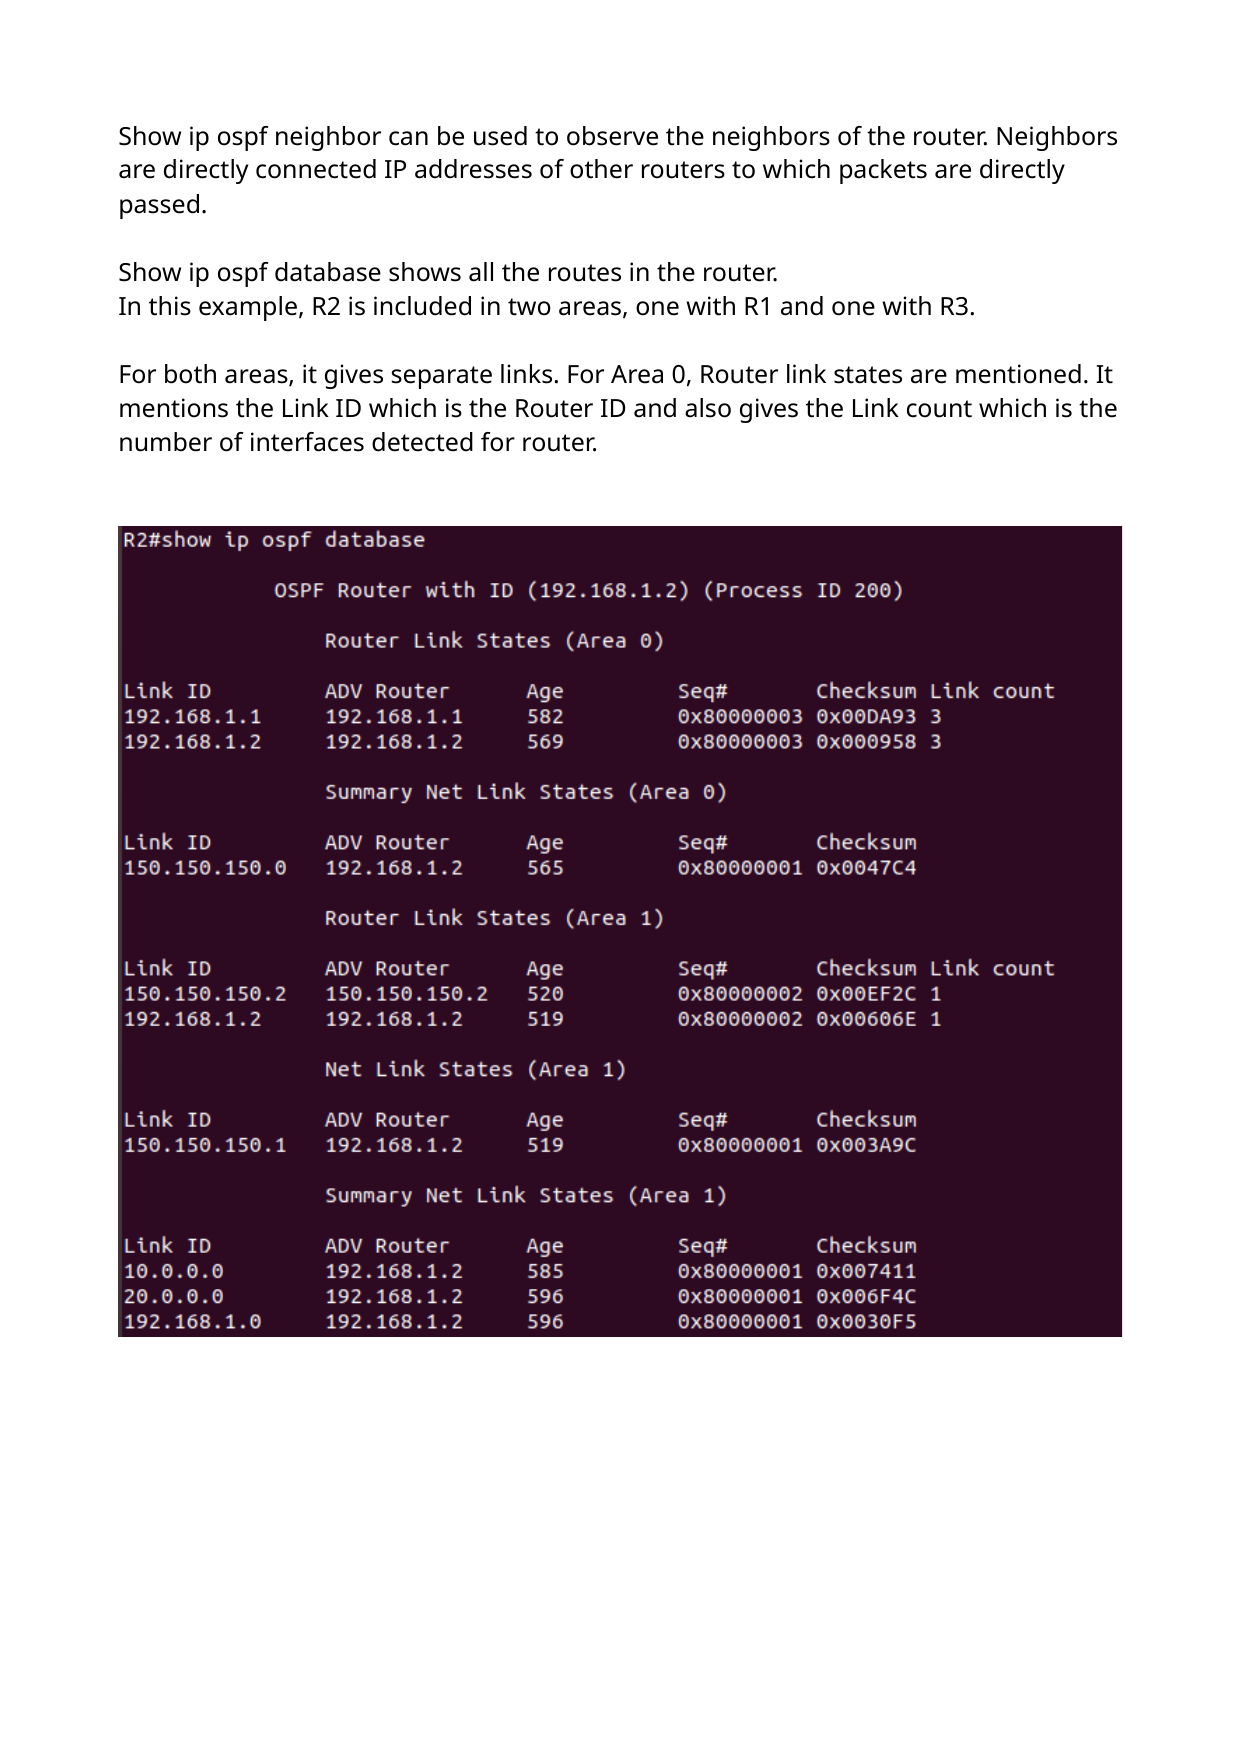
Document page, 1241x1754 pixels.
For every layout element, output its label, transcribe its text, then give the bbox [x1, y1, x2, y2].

text Show ip ospf neighbor can be used to observe the neighbors of the router. Neighbors are directly connected IP addresses of other routers to which packets are directly passed. [118, 118, 1122, 220]
picture [118, 526, 1123, 1337]
text For both areas, it gives separate links. For Area 0, Router link states are mentioned. It mentions the Link ID which is the Router ID and also gives the Link count which is the number of interfaces detected for router. [118, 357, 1122, 459]
text Show ip ospf database shows all the routes in the router. [118, 254, 1122, 288]
text In this example, R2 is included in two areas, one with R1 and one with R3. [118, 288, 1122, 322]
